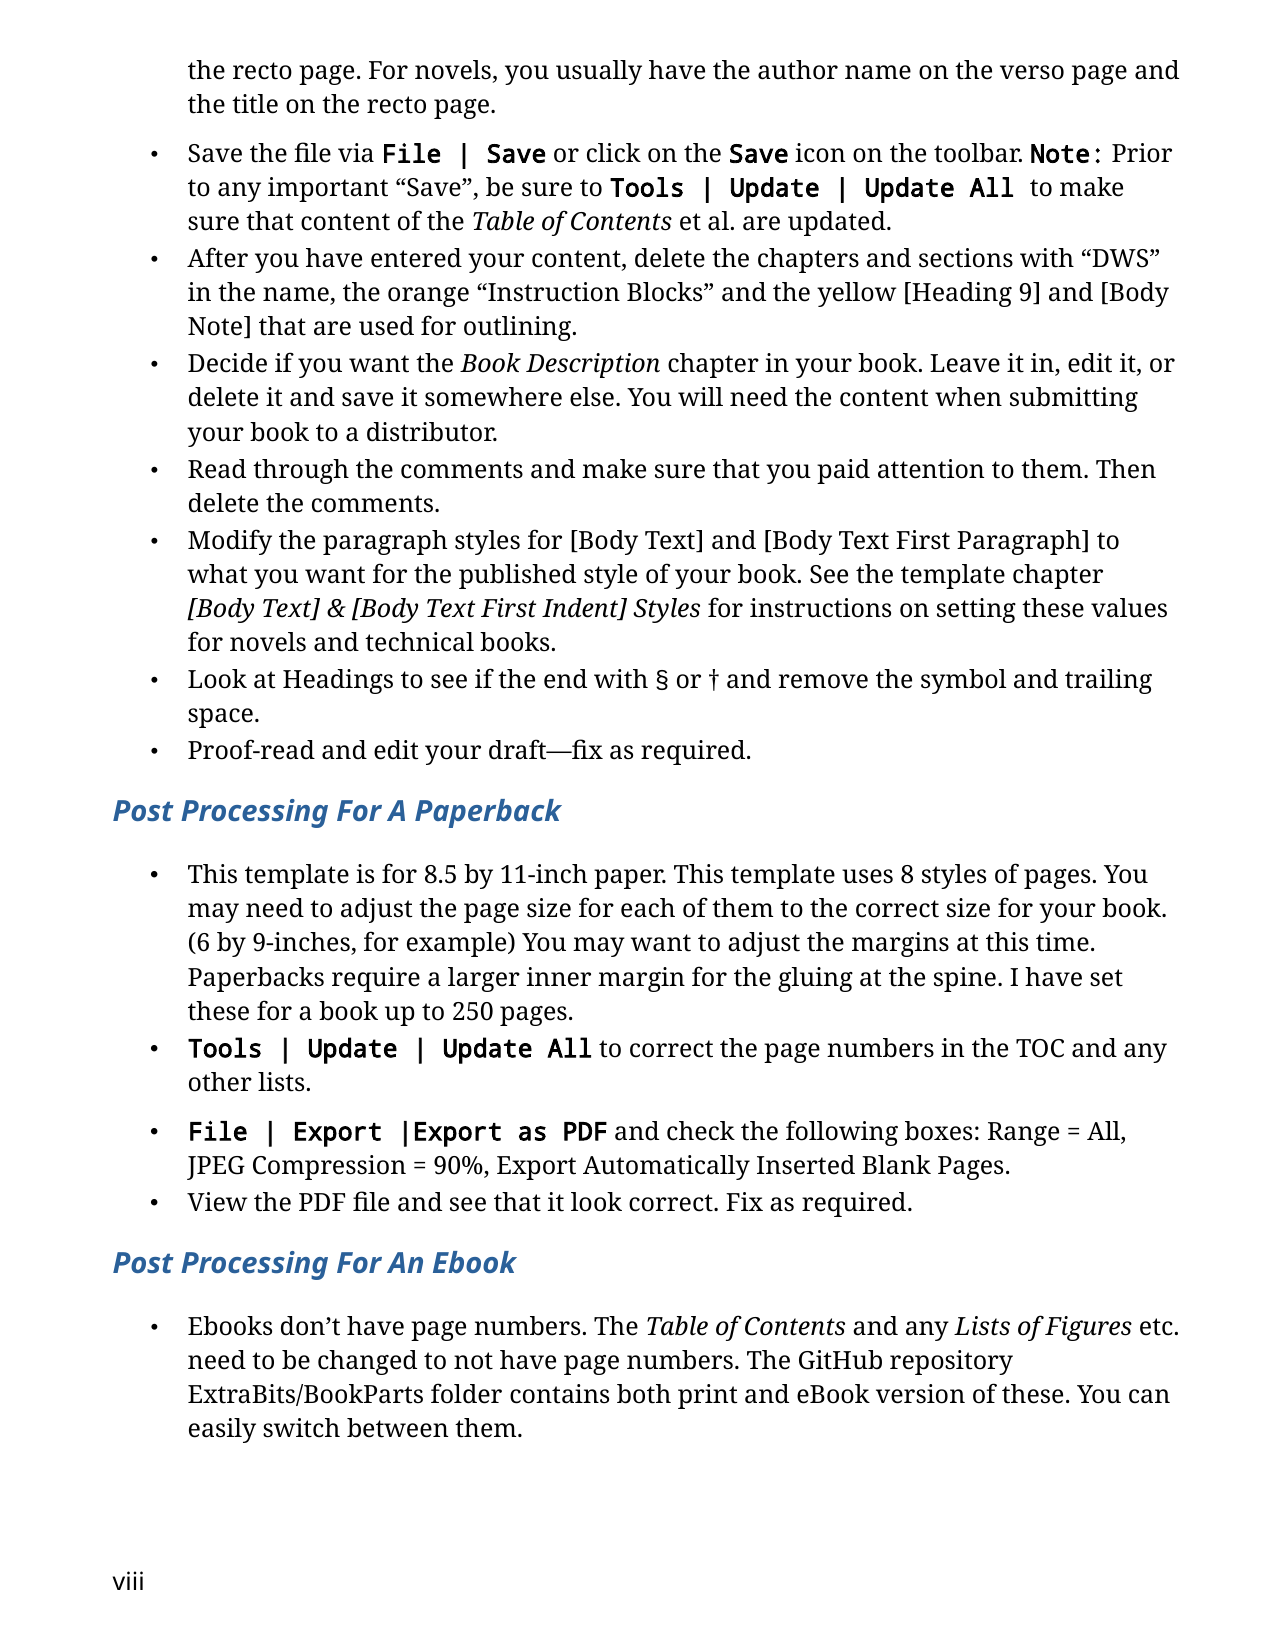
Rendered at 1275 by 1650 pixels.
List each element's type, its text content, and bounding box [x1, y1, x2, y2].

subtitle Post Processing For An Ebook [112, 1242, 1181, 1282]
list Look at Headings to see if the end with § or † and remove the symbol and trailing space. [150, 662, 1181, 730]
list File | Export |Export as PDF and check the following boxes: Range = All, JPEG Compression = 90%, Export Automatically Inserted Blank Pages. [150, 1113, 1181, 1182]
list Save the file via File | Save or click on the Save icon on the toolbar. Note: Prior to any important “Save”, be sure to Tools | Update | Update All to make sure that content of the Table of Contents et al. are updated. [150, 136, 1181, 238]
list Decide if you want the Book Description chapter in your book. Leave it in, edit it, or delete it and save it somewhere else. You will need the content when submitting your book to a distributor. [150, 346, 1181, 448]
list Ebooks don’t have page numbers. The Table of Contents and any Lists of Figures etc. need to be changed to not have page numbers. The GitHub repository ExtraBits/BookParts folder contains both print and eBook version of these. You can easily switch between them. [150, 1309, 1181, 1445]
list Read through the comments and make sure that you paid attention to them. Then delete the comments. [150, 451, 1181, 519]
list Proof-read and edit your draft—fix as required. [150, 733, 1181, 767]
list This template is for 8.5 by 11-inch paper. This template uses 8 styles of pages. You may need to adjust the page size for each of them to the correct size for your book. (6 by 9-inches, for example) You may want to adjust the margins at this time. Paperbacks require a larger inner margin for the gluing at the spine. I have set these for a book up to 250 pages. [150, 857, 1181, 1027]
list Modify the paragraph styles for [Body Text] and [Body Text First Paragraph] to what you want for the published style of your book. See the template chapter [Body Text] & [Body Text First Indent] Styles for instructions on setting these values for novels and technical books. [150, 522, 1181, 659]
subtitle Post Processing For a Paperback [112, 791, 1181, 830]
list View the PDF file and see that it look correct. Fix as required. [150, 1184, 1181, 1219]
list After you have entered your content, delete the chapters and sections with “DWS” in the name, the orange “Instruction Blocks” and the yellow [Heading 9] and [Body Note] that are used for outlining. [150, 241, 1181, 343]
list Tools | Update | Update All to correct the page numbers in the TOC and any other lists. [150, 1030, 1181, 1098]
list the recto page. For novels, you usually have the author name on the verso page and the title on the recto page. [150, 52, 1181, 121]
